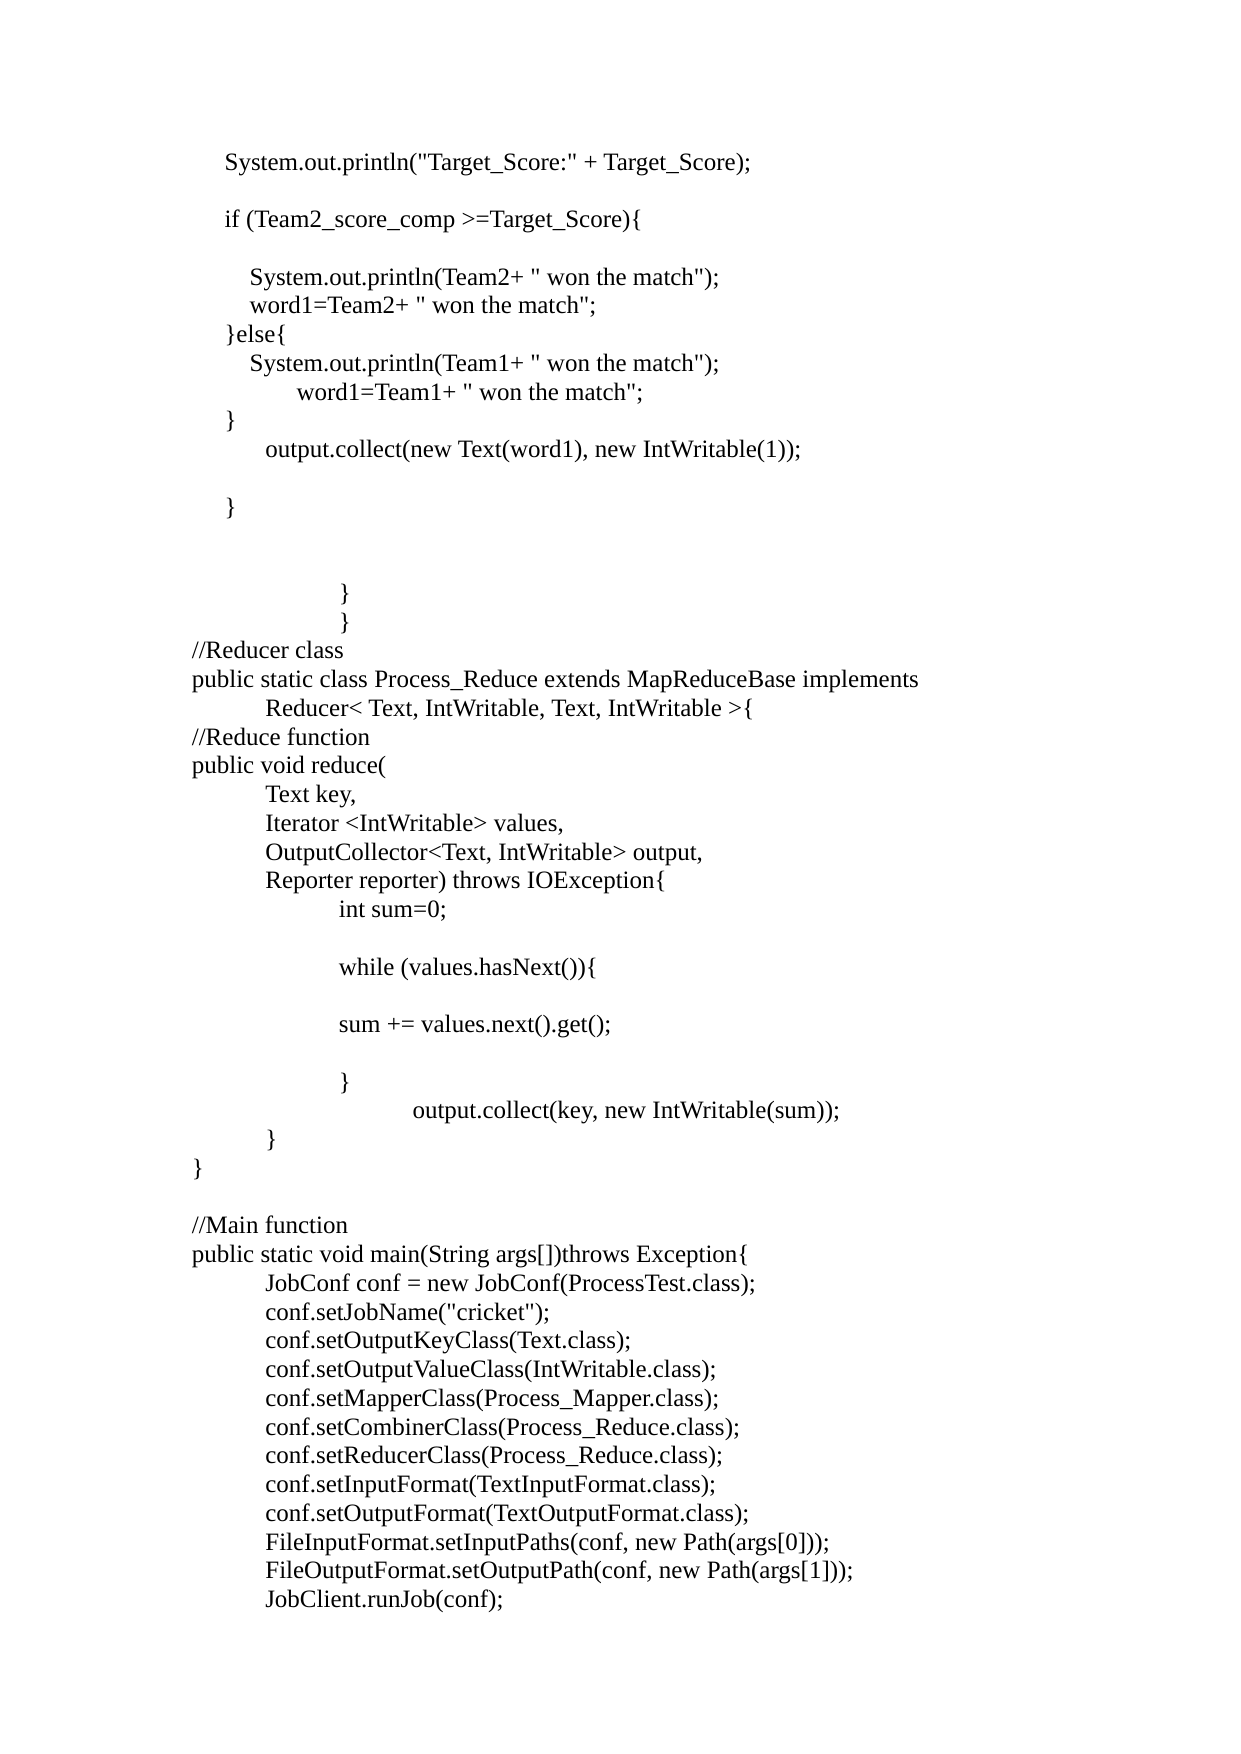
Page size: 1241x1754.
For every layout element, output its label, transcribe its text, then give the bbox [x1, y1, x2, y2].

text System.out.println(Team2+ " won the match"); [118, 262, 1122, 291]
text FileInputFormat.setInputPaths(conf, new Path(args[0])); [118, 1527, 1122, 1556]
text } [118, 406, 1122, 434]
text output.collect(new Text(word1), new IntWritable(1)); [118, 434, 1122, 463]
text } [118, 1153, 1122, 1182]
text } [118, 1067, 1122, 1096]
text sum += values.next().get(); [118, 1009, 1122, 1038]
text Iterator <IntWritable> values, [118, 808, 1122, 837]
text JobClient.runJob(conf); [118, 1584, 1122, 1613]
text word1=Team2+ " won the match"; [118, 291, 1122, 319]
text int sum=0; [118, 894, 1122, 923]
text System.out.println(Team1+ " won the match"); [118, 348, 1122, 377]
text OutputCollector<Text, IntWritable> output, [118, 837, 1122, 866]
text Text key, [118, 779, 1122, 808]
text word1=Team1+ " won the match"; [118, 377, 1122, 406]
text if (Team2_score_comp >=Target_Score){ [118, 204, 1122, 233]
text while (values.hasNext()){ [118, 952, 1122, 981]
text conf.setReducerClass(Process_Reduce.class); [118, 1441, 1122, 1469]
text output.collect(key, new IntWritable(sum)); [118, 1096, 1122, 1124]
text FileOutputFormat.setOutputPath(conf, new Path(args[1])); [118, 1556, 1122, 1584]
text } [118, 1124, 1122, 1153]
text System.out.println("Target_Score:" + Target_Score); [118, 147, 1122, 176]
text public static class Process_Reduce extends MapReduceBase implements [118, 664, 1122, 693]
text conf.setCombinerClass(Process_Reduce.class); [118, 1412, 1122, 1441]
text public static void main(String args[])throws Exception{ [118, 1239, 1122, 1268]
text conf.setOutputKeyClass(Text.class); [118, 1326, 1122, 1354]
text conf.setOutputFormat(TextOutputFormat.class); [118, 1498, 1122, 1527]
text }else{ [118, 319, 1122, 348]
text conf.setInputFormat(TextInputFormat.class); [118, 1469, 1122, 1498]
text //Reducer class [118, 636, 1122, 664]
text JobConf conf = new JobConf(ProcessTest.class); [118, 1268, 1122, 1297]
text public void reduce( [118, 751, 1122, 779]
text } [118, 607, 1122, 636]
text conf.setMapperClass(Process_Mapper.class); [118, 1383, 1122, 1412]
text } [118, 578, 1122, 607]
text //Main function [118, 1211, 1122, 1239]
text Reducer< Text, IntWritable, Text, IntWritable >{ [118, 693, 1122, 722]
text } [118, 492, 1122, 521]
text Reporter reporter) throws IOException{ [118, 866, 1122, 894]
text //Reduce function [118, 722, 1122, 751]
text conf.setJobName("cricket"); [118, 1297, 1122, 1326]
text conf.setOutputValueClass(IntWritable.class); [118, 1354, 1122, 1383]
